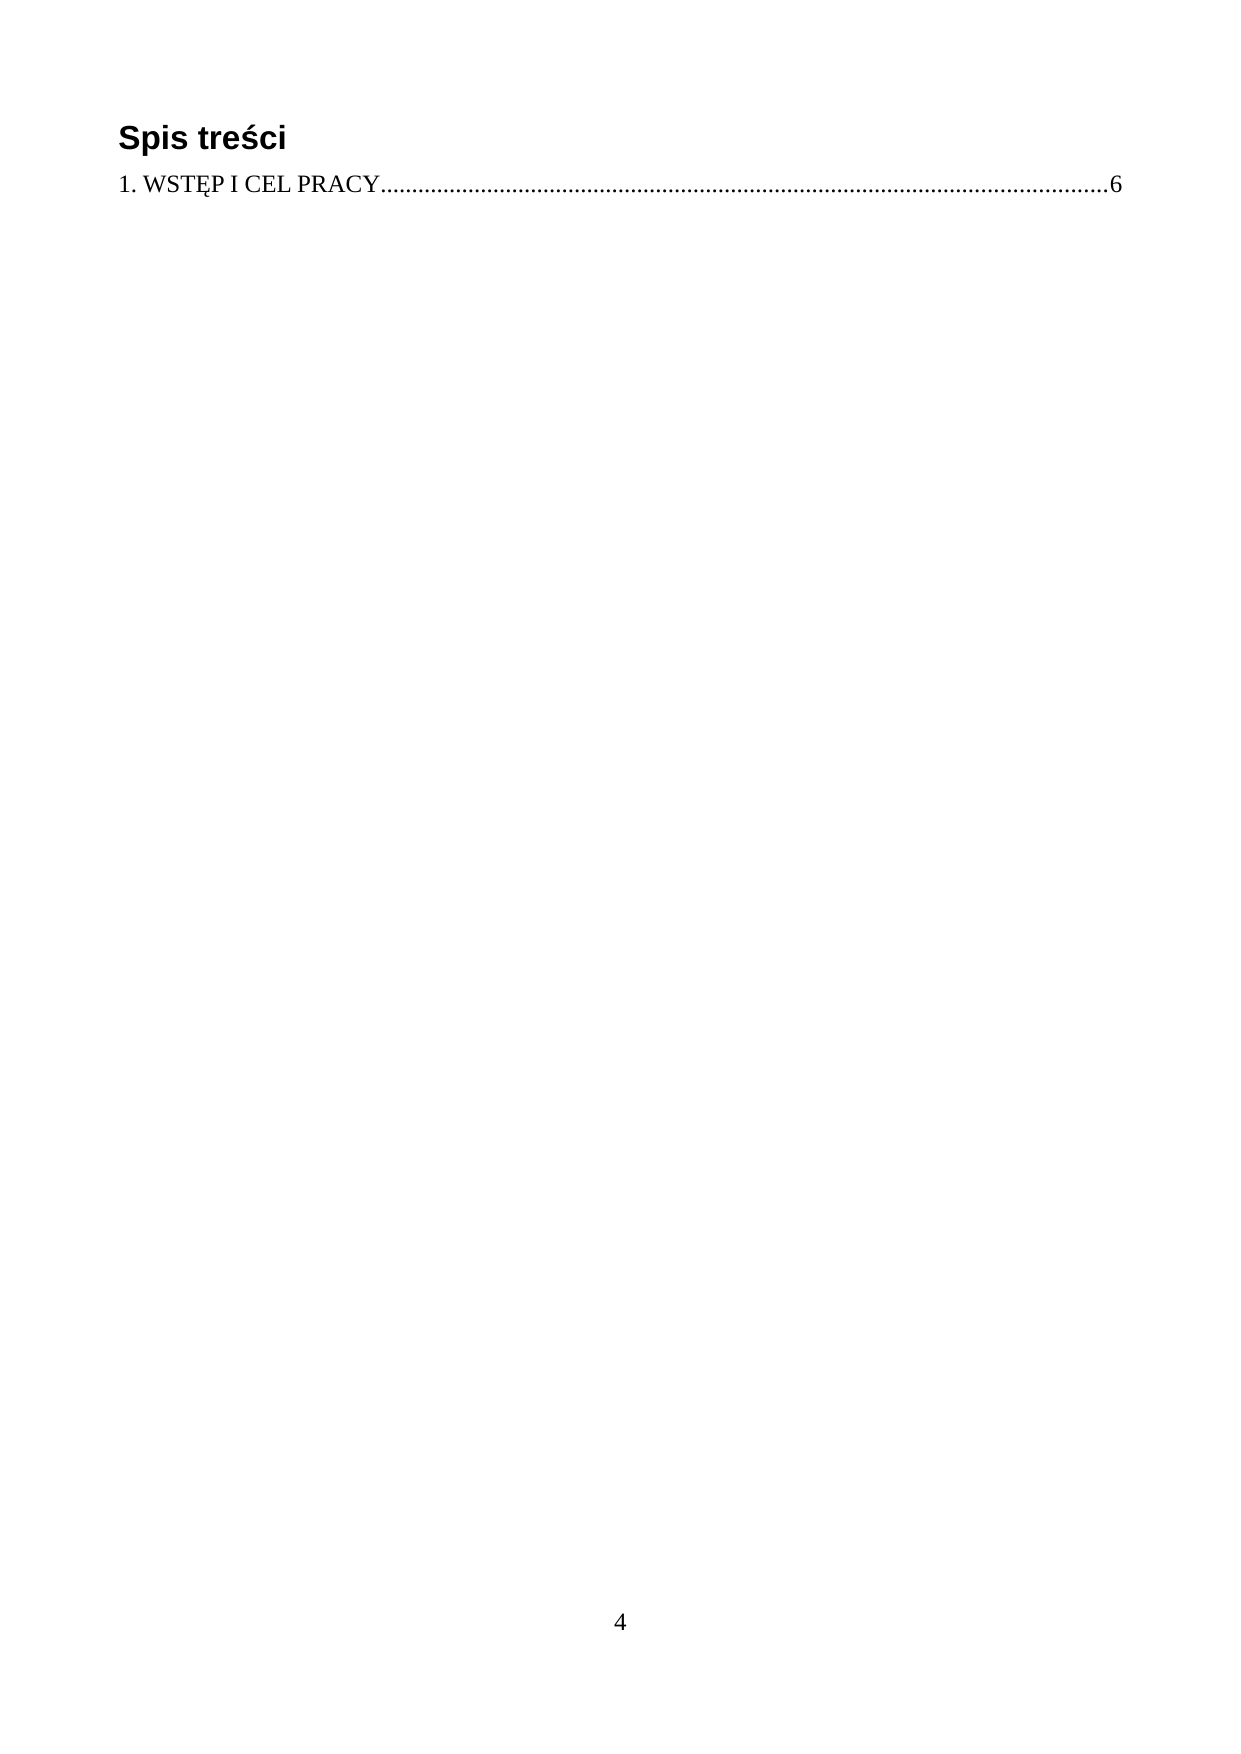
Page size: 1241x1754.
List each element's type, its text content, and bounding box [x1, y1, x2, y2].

subtitle Spis treści [118, 118, 1122, 157]
text 1. WSTĘP I CEL PRACY 6 [118, 169, 1122, 198]
